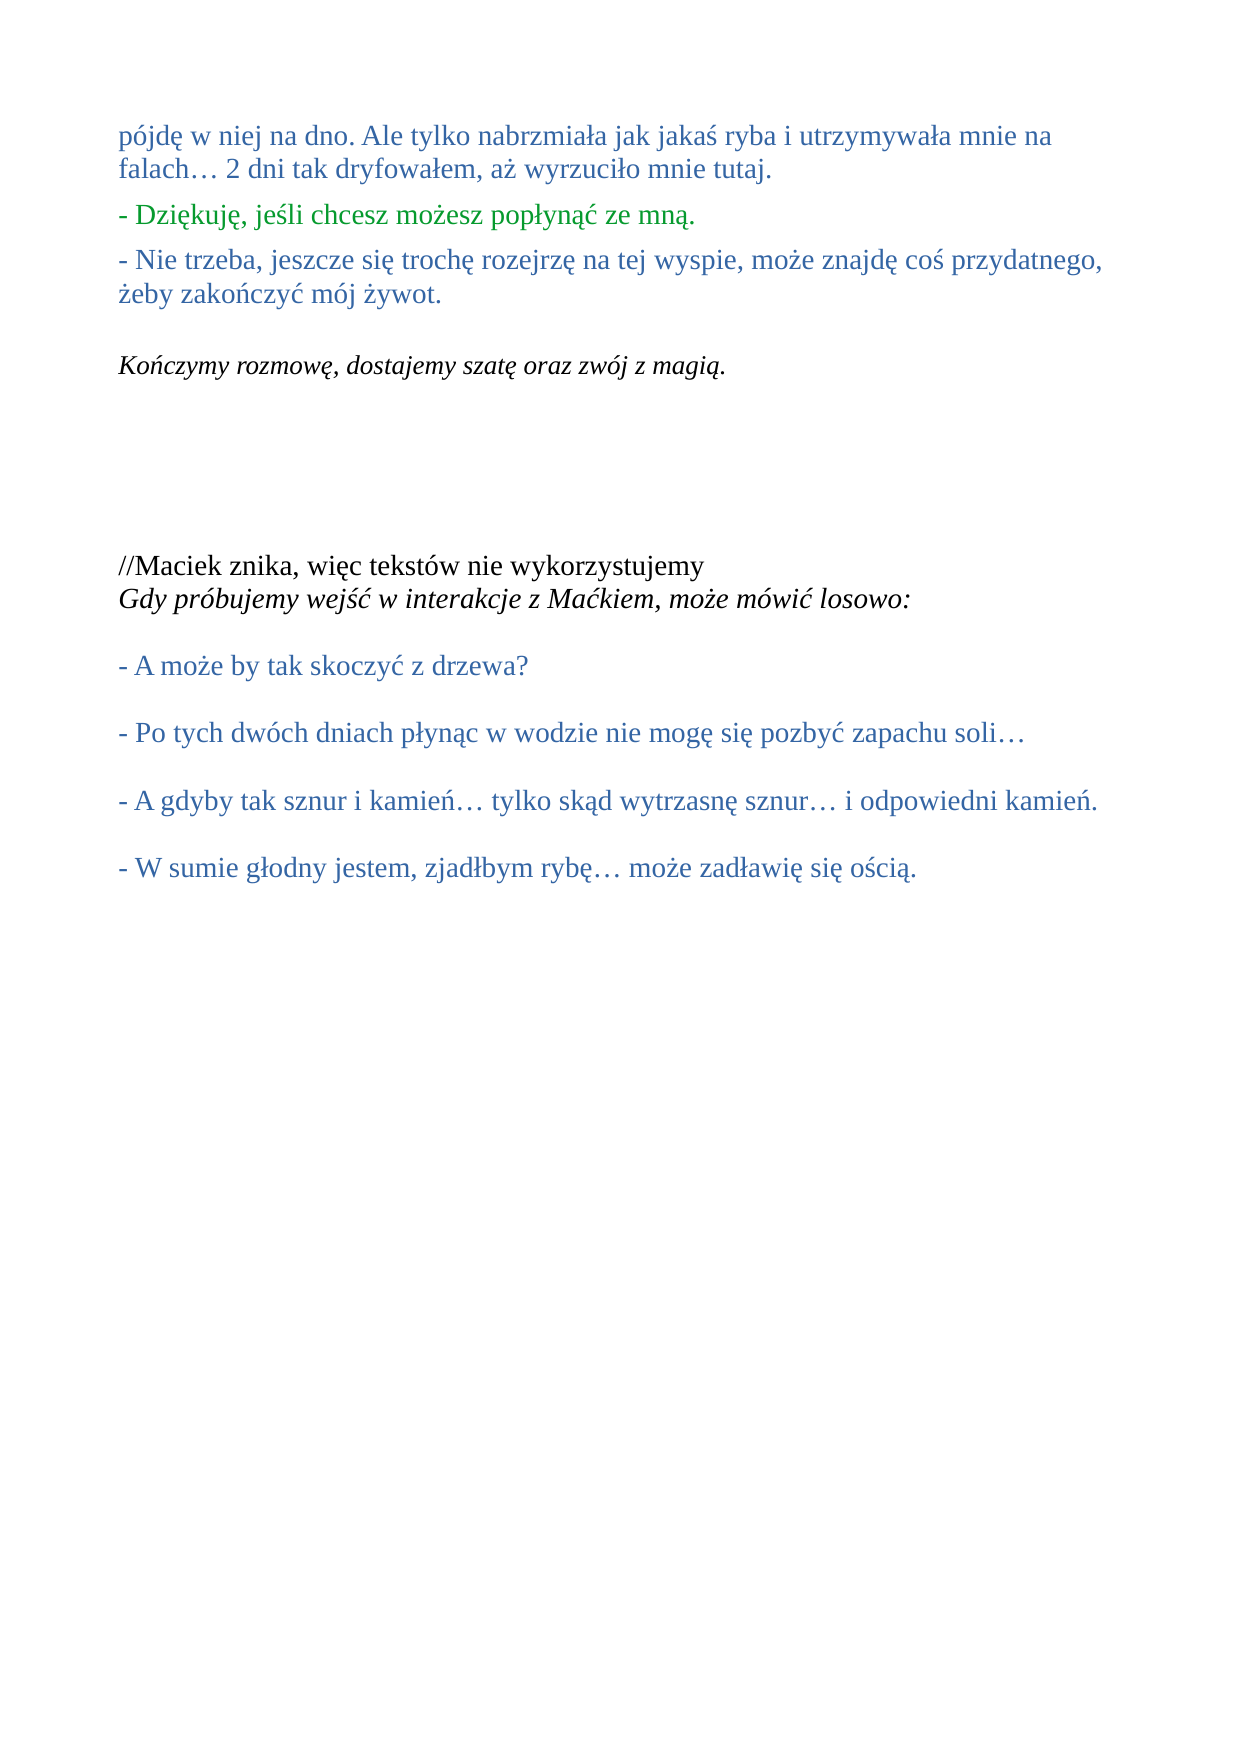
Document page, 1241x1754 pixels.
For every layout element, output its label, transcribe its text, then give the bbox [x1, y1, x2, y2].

text Gdy próbujemy wejść w interakcje z Maćkiem, może mówić losowo: [118, 581, 1122, 615]
text - W sumie głodny jestem, zjadłbym rybę… może zadławię się ością. [118, 850, 1122, 883]
text - Dziękuję, jeśli chcesz możesz popłynąć ze mną. [118, 197, 1122, 231]
text pójdę w niej na dno. Ale tylko nabrzmiała jak jakaś ryba i utrzymywała mnie na falach… 2 dni tak dryfowałem, aż wyrzuciło mnie tutaj. [118, 118, 1122, 185]
text Kończymy rozmowę, dostajemy szatę oraz zwój z magią. [118, 349, 1122, 380]
text - Nie trzeba, jeszcze się trochę rozejrzę na tej wyspie, może znajdę coś przydatnego, żeby zakończyć mój żywot. [118, 242, 1122, 309]
text - Po tych dwóch dniach płynąc w wodzie nie mogę się pozbyć zapachu soli… [118, 716, 1122, 749]
text - A może by tak skoczyć z drzewa? [118, 648, 1122, 682]
text //Maciek znika, więc tekstów nie wykorzystujemy [118, 548, 1122, 581]
text - A gdyby tak sznur i kamień… tylko skąd wytrzasnę sznur… i odpowiedni kamień. [118, 783, 1122, 816]
